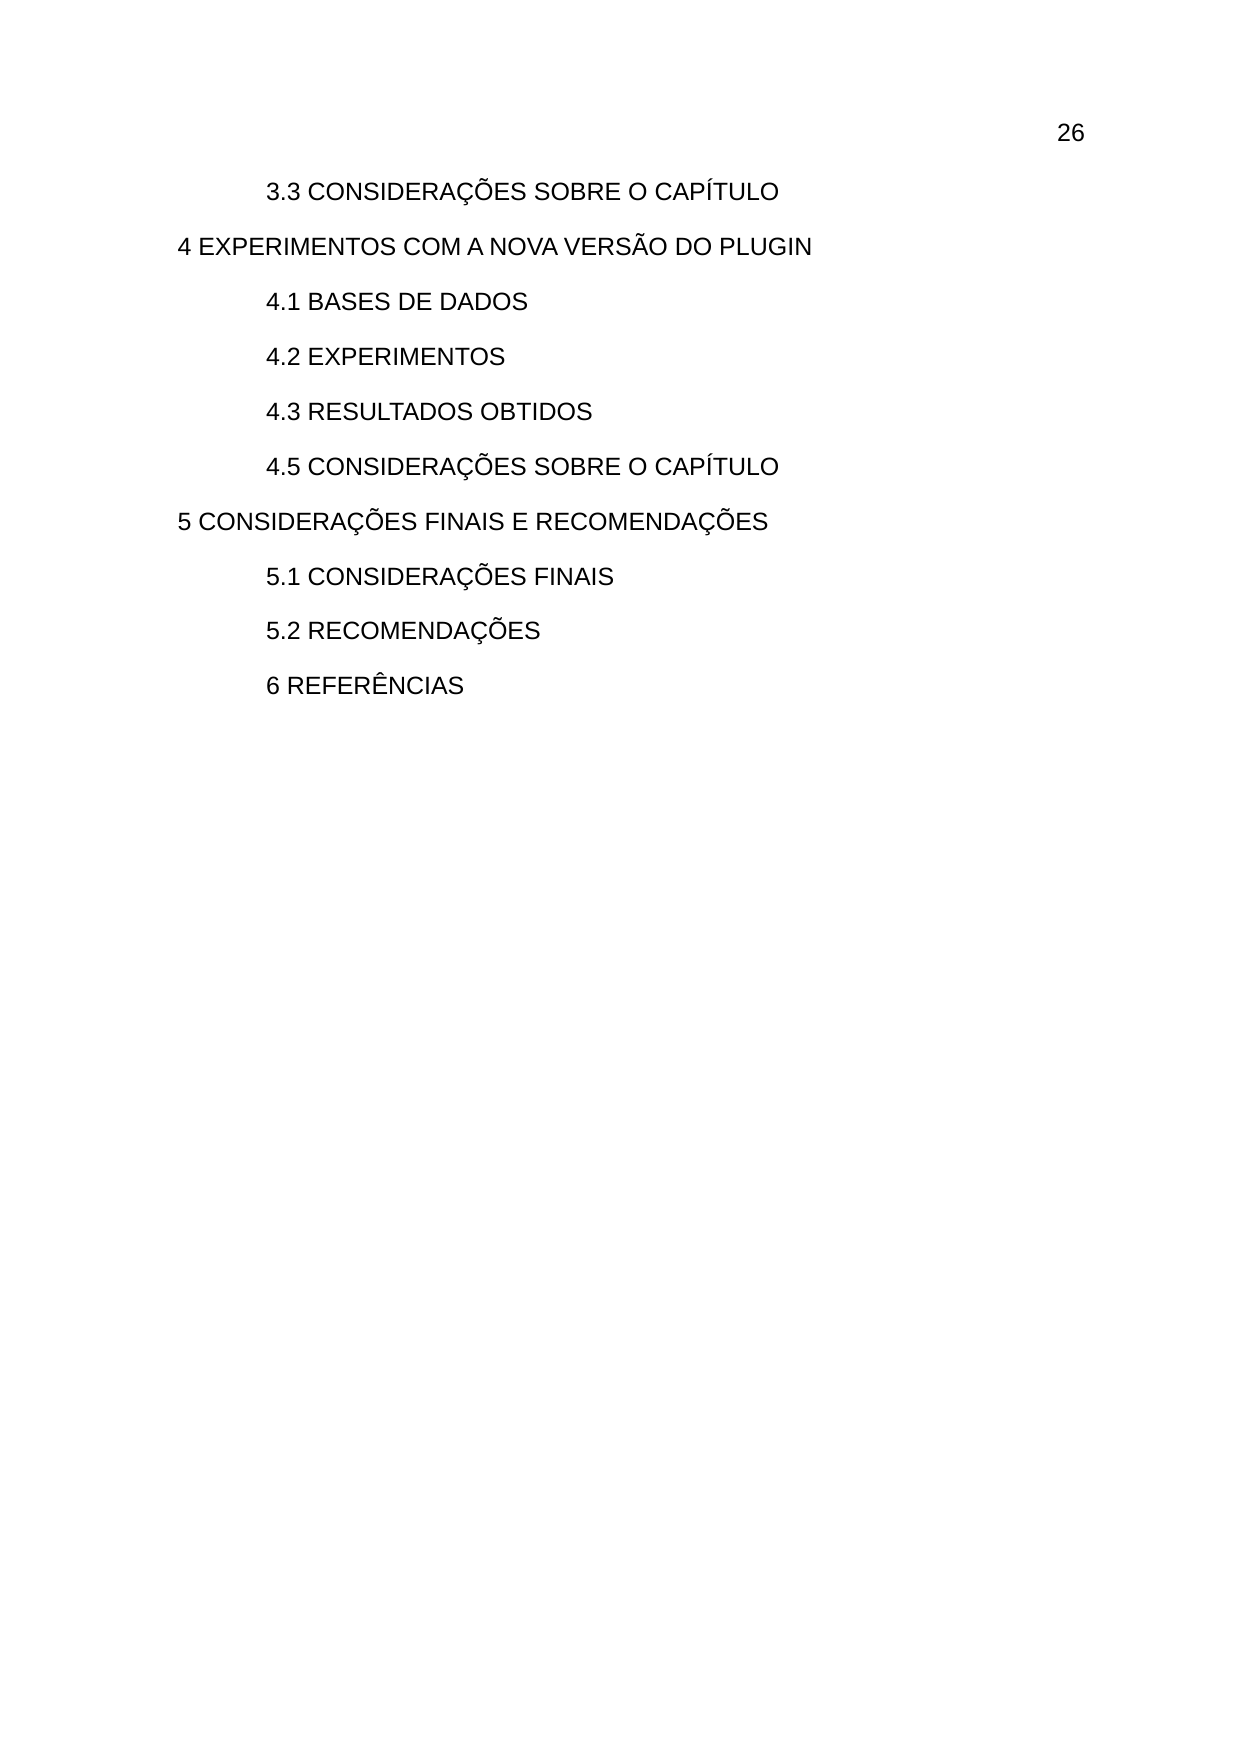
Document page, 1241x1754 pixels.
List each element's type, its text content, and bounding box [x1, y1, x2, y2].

text 6 REFERÊNCIAS [177, 671, 1122, 700]
text 5.2 RECOMENDAÇÕES [177, 616, 1122, 645]
text 4.3 RESULTADOS OBTIDOS [177, 397, 1122, 426]
text 3.3 CONSIDERAÇÕES SOBRE O CAPÍTULO [177, 177, 1122, 206]
text 5 CONSIDERAÇÕES FINAIS E RECOMENDAÇÕES [177, 507, 1122, 535]
text 5.1 CONSIDERAÇÕES FINAIS [177, 561, 1122, 590]
text 4 EXPERIMENTOS COM A NOVA VERSÃO DO PLUGIN [177, 232, 1122, 261]
text 4.2 EXPERIMENTOS [177, 342, 1122, 371]
text 4.1 BASES DE DADOS [177, 287, 1122, 316]
text 4.5 CONSIDERAÇÕES SOBRE O CAPÍTULO [177, 452, 1122, 480]
